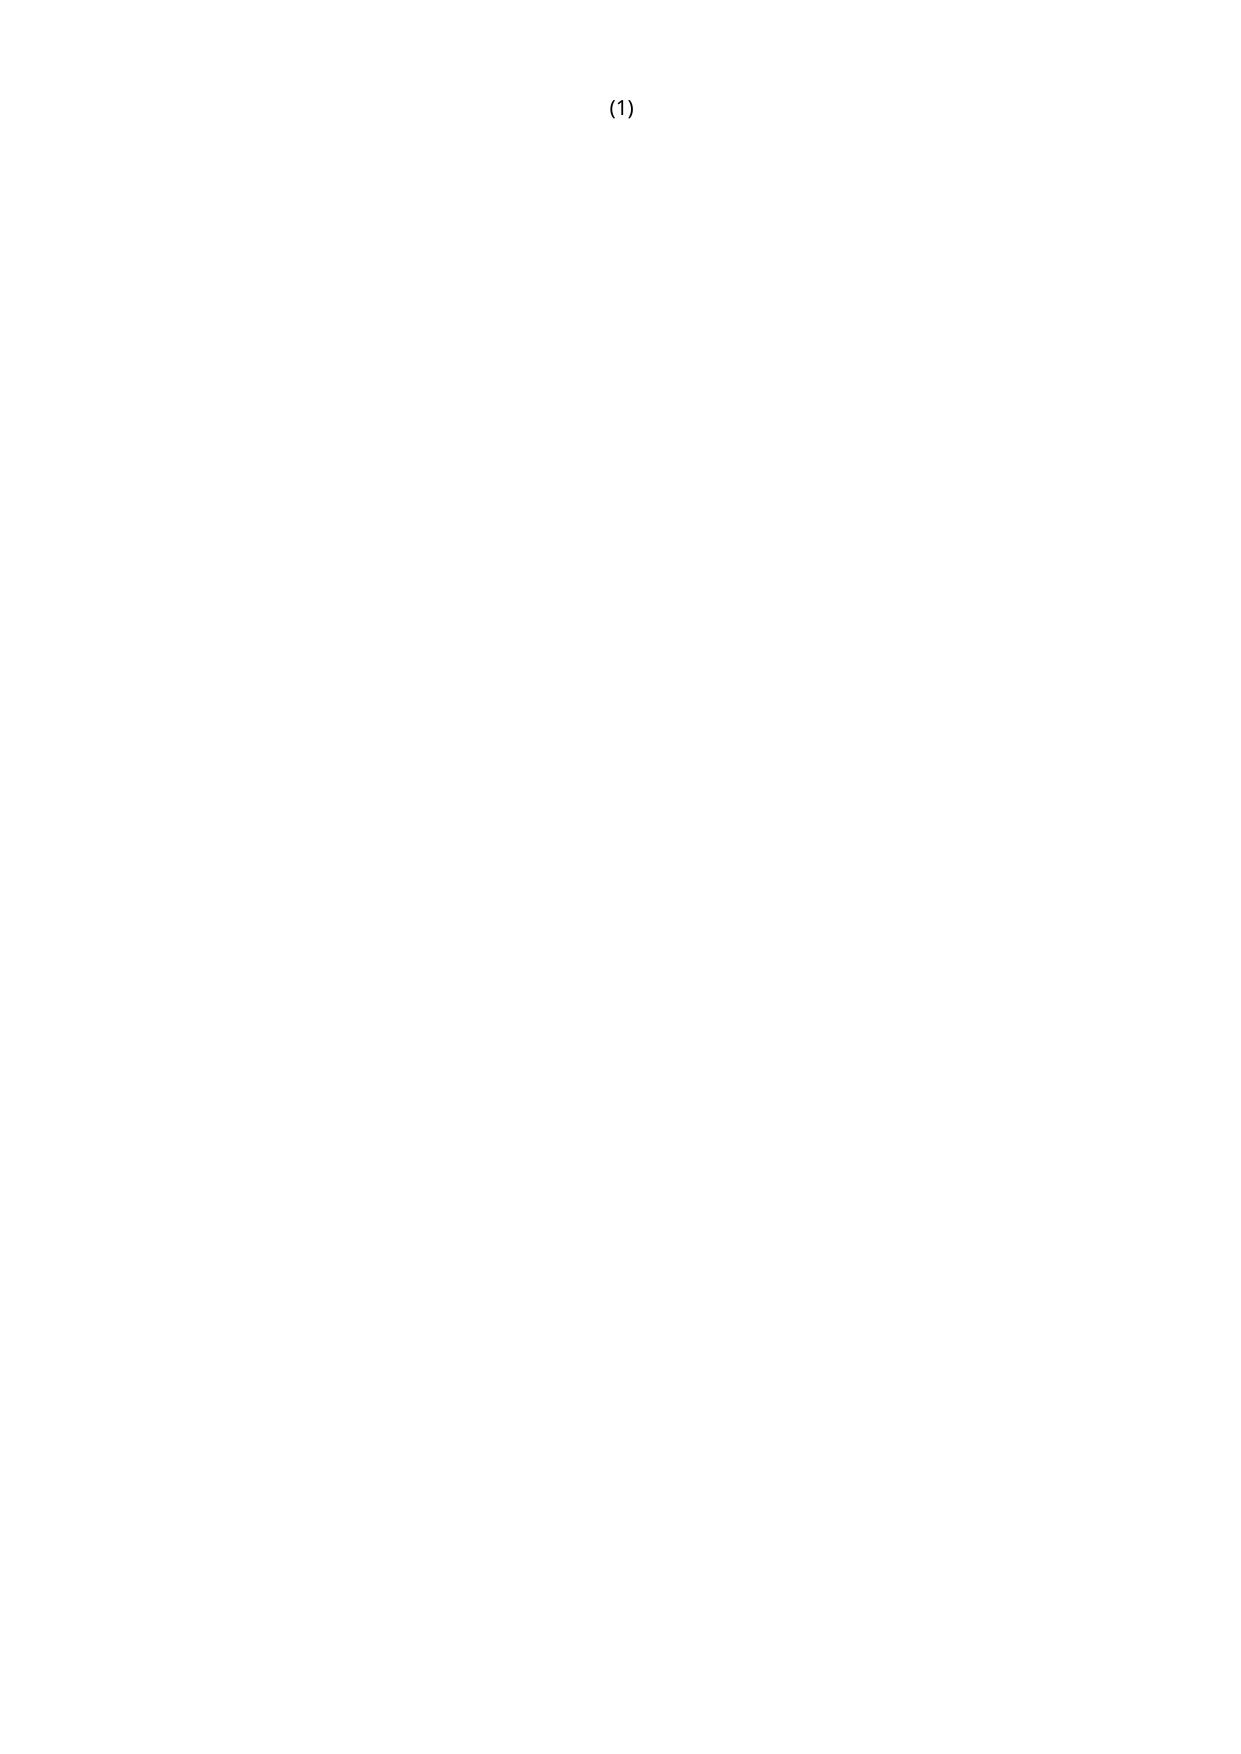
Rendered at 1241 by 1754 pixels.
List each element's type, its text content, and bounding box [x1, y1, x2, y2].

text (1) [260, 93, 983, 122]
